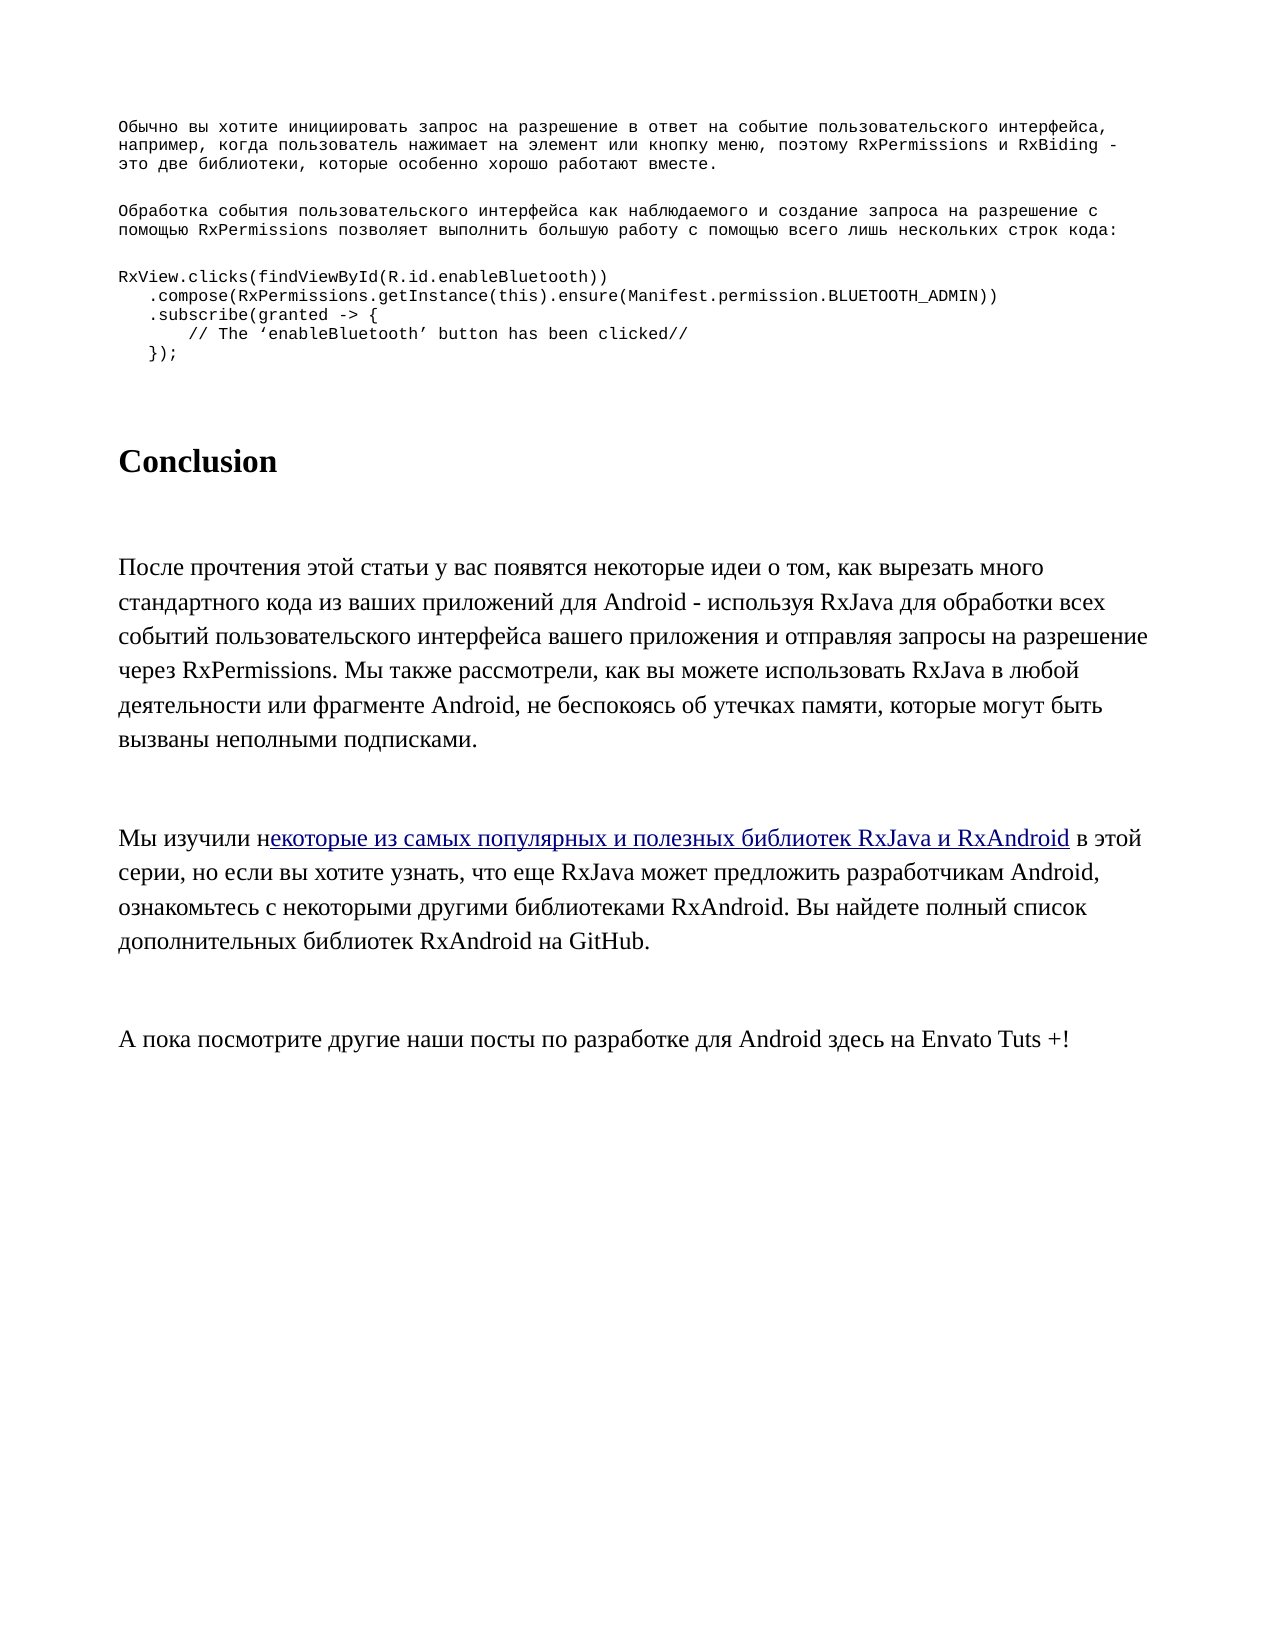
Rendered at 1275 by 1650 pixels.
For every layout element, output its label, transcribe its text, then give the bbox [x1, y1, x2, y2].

text Обработка события пользовательского интерфейса как наблюдаемого и создание запроса на разрешение с помощью RxPermissions позволяет выполнить большую работу с помощью всего лишь нескольких строк кода: [118, 203, 1157, 241]
text RxView.clicks(findViewById(R.id.enableBluetooth)) [118, 269, 1157, 288]
text Мы изучили некоторые из самых популярных и полезных библиотек RxJava и RxAndroid в этой серии, но если вы хотите узнать, что еще RxJava может предложить разработчикам Android, ознакомьтесь с некоторыми другими библиотеками RxAndroid. Вы найдете полный список дополнительных библиотек RxAndroid на GitHub. [118, 823, 1157, 955]
text }); [118, 344, 1157, 363]
text .subscribe(granted -> { [118, 307, 1157, 326]
text // The ‘enableBluetooth’ button has been clicked// [118, 326, 1157, 344]
text А пока посмотрите другие наши посты по разработке для Android здесь на Envato Tuts +! [118, 1024, 1157, 1053]
text После прочтения этой статьи у вас появятся некоторые идеи о том, как вырезать много стандартного кода из ваших приложений для Android - используя RxJava для обработки всех событий пользовательского интерфейса вашего приложения и отправляя запросы на разрешение через RxPermissions. Мы также рассмотрели, как вы можете использовать RxJava в любой деятельности или фрагменте Android, не беспокоясь об утечках памяти, которые могут быть вызваны неполными подписками. [118, 552, 1157, 753]
subtitle Conclusion [118, 441, 1157, 479]
text Обычно вы хотите инициировать запрос на разрешение в ответ на событие пользовательского интерфейса, например, когда пользователь нажимает на элемент или кнопку меню, поэтому RxPermissions и RxBiding - это две библиотеки, которые особенно хорошо работают вместе. [118, 118, 1157, 175]
text .compose(RxPermissions.getInstance(this).ensure(Manifest.permission.BLUETOOTH_ADMIN)) [118, 288, 1157, 307]
